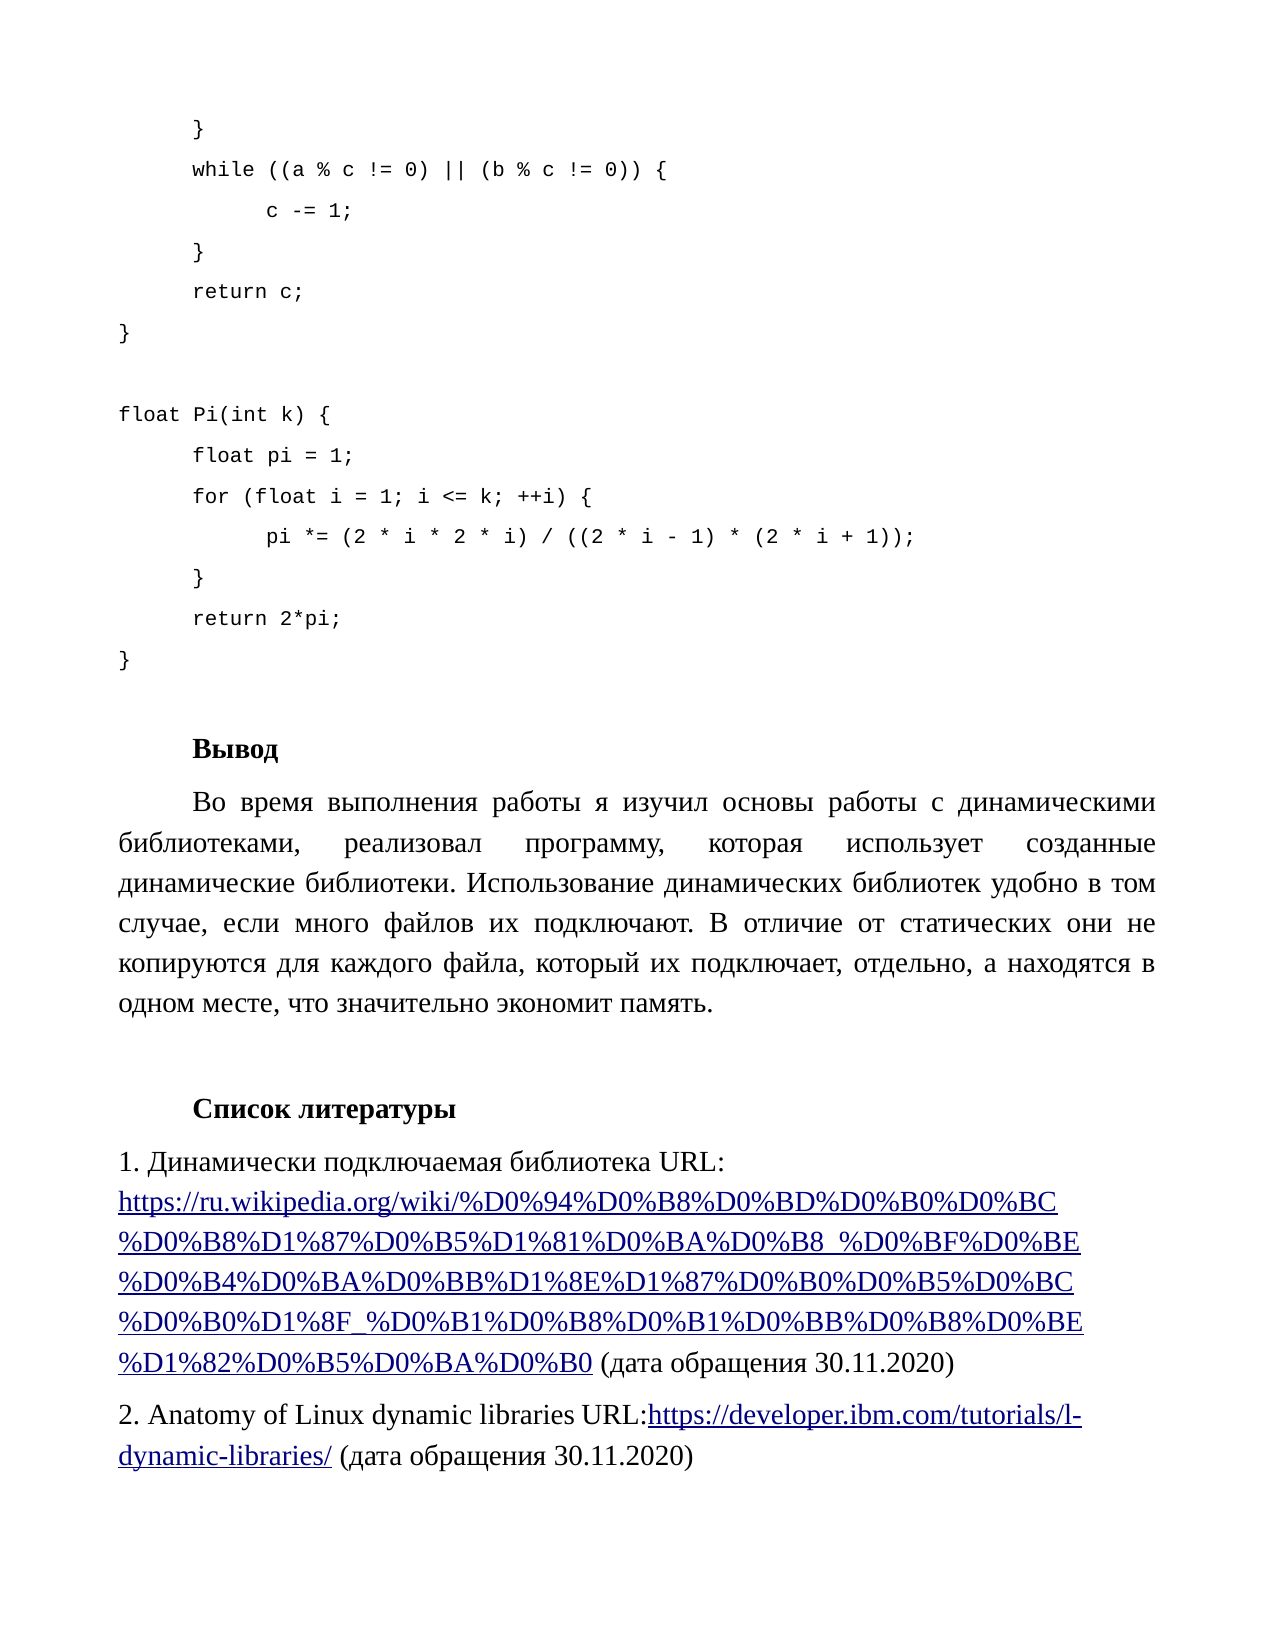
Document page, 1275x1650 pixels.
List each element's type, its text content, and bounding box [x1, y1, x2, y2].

text c -= 1; [118, 200, 1157, 223]
text while ((a % c != 0) || (b % c != 0)) { [118, 159, 1157, 183]
text Во время выполнения работы я изучил основы работы с динамическими библиотеками, реализовал программу, которая использует созданные динамические библиотеки. Использование динамических библиотек удобно в том случае, если много файлов их подключают. В отличие от статических они не копируются для каждого файла, который их подключает, отдельно, а находятся в одном месте, что значительно экономит память. [118, 784, 1157, 1019]
text float Pi(int k) { [118, 404, 1157, 428]
text } [118, 241, 1157, 264]
text } [118, 567, 1157, 591]
text } [118, 322, 1157, 346]
text Вывод [118, 731, 1157, 765]
text } [118, 118, 1157, 142]
text float pi = 1; [118, 445, 1157, 468]
text return c; [118, 281, 1157, 305]
text for (float i = 1; i <= k; ++i) { [118, 486, 1157, 509]
text } [118, 649, 1157, 673]
text 1. Динамически подключаемая библиотека URL: https://ru.wikipedia.org/wiki/%D0%94%D0%B8%D0%BD%D0%B0%D0%BC%D0%B8%D1%87%D0%B5%D1%81%D0%BA%D0%B8_%D0%BF%D0%BE%D0%B4%D0%BA%D0%BB%D1%8E%D1%87%D0%B0%D0%B5%D0%BC%D0%B0%D1%8F_%D0%B1%D0%B8%D0%B1%D0%BB%D0%B8%D0%BE%D1%82%D0%B5%D0%BA%D0%B0 (дата обращения 30.11.2020) [118, 1144, 1157, 1378]
text return 2*pi; [118, 608, 1157, 632]
text 2. Anatomy of Linux dynamic libraries URL:https://developer.ibm.com/tutorials/l-dynamic-libraries/ (дата обращения 30.11.2020) [118, 1397, 1157, 1471]
text pi *= (2 * i * 2 * i) / ((2 * i - 1) * (2 * i + 1)); [118, 526, 1157, 550]
text Список литературы [118, 1091, 1157, 1124]
